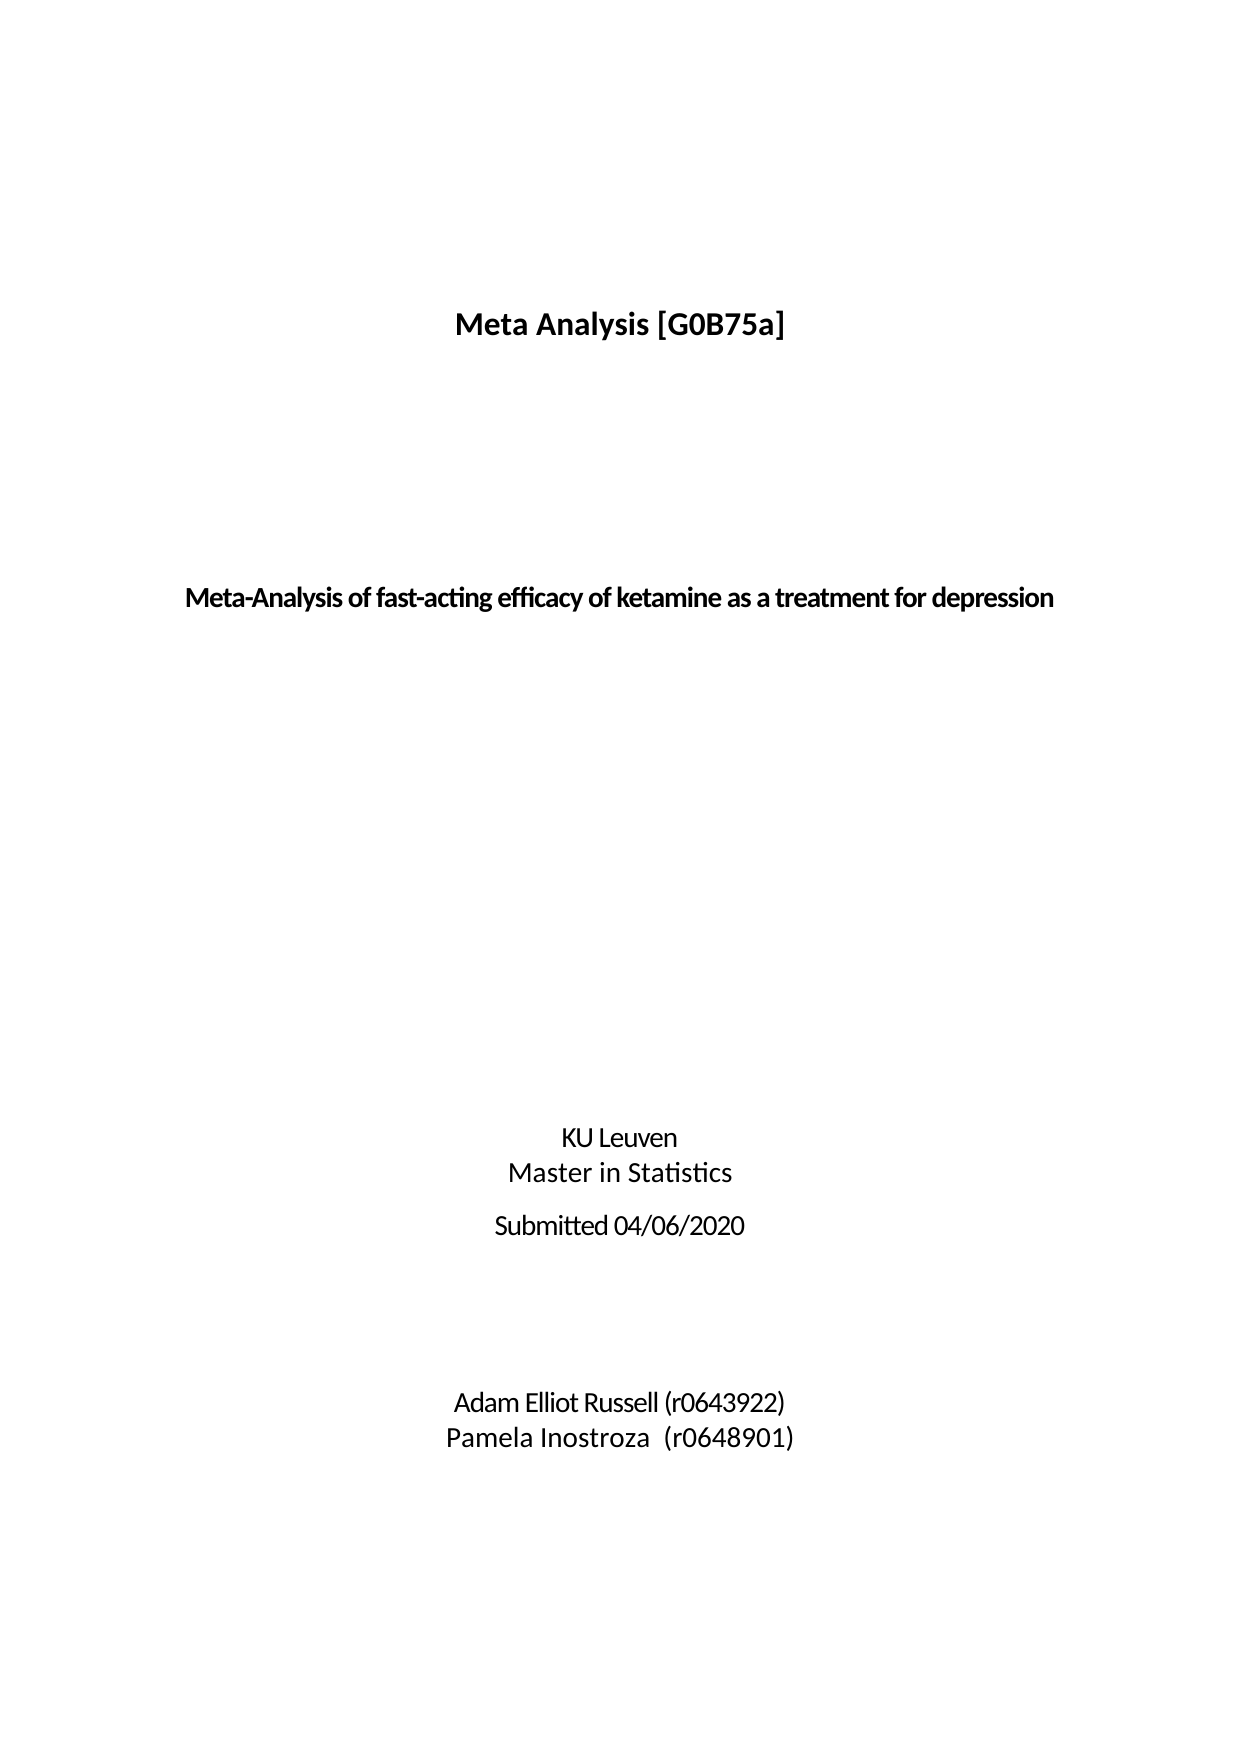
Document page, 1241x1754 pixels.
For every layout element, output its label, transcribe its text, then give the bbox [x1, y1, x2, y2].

subtitle Meta Analysis [G0B75a] [177, 303, 1063, 343]
title KU Leuven [177, 1119, 1063, 1154]
title Meta-Analysis of fast-acting efficacy of ketamine as a treatment for depression [177, 579, 1063, 614]
title Submitted 04/06/2020 [177, 1207, 1063, 1242]
text Pamela Inostroza (r0648901) [177, 1419, 1063, 1455]
title Adam Elliot Russell (r0643922) [177, 1384, 1063, 1419]
text Master in Statistics [177, 1154, 1063, 1190]
